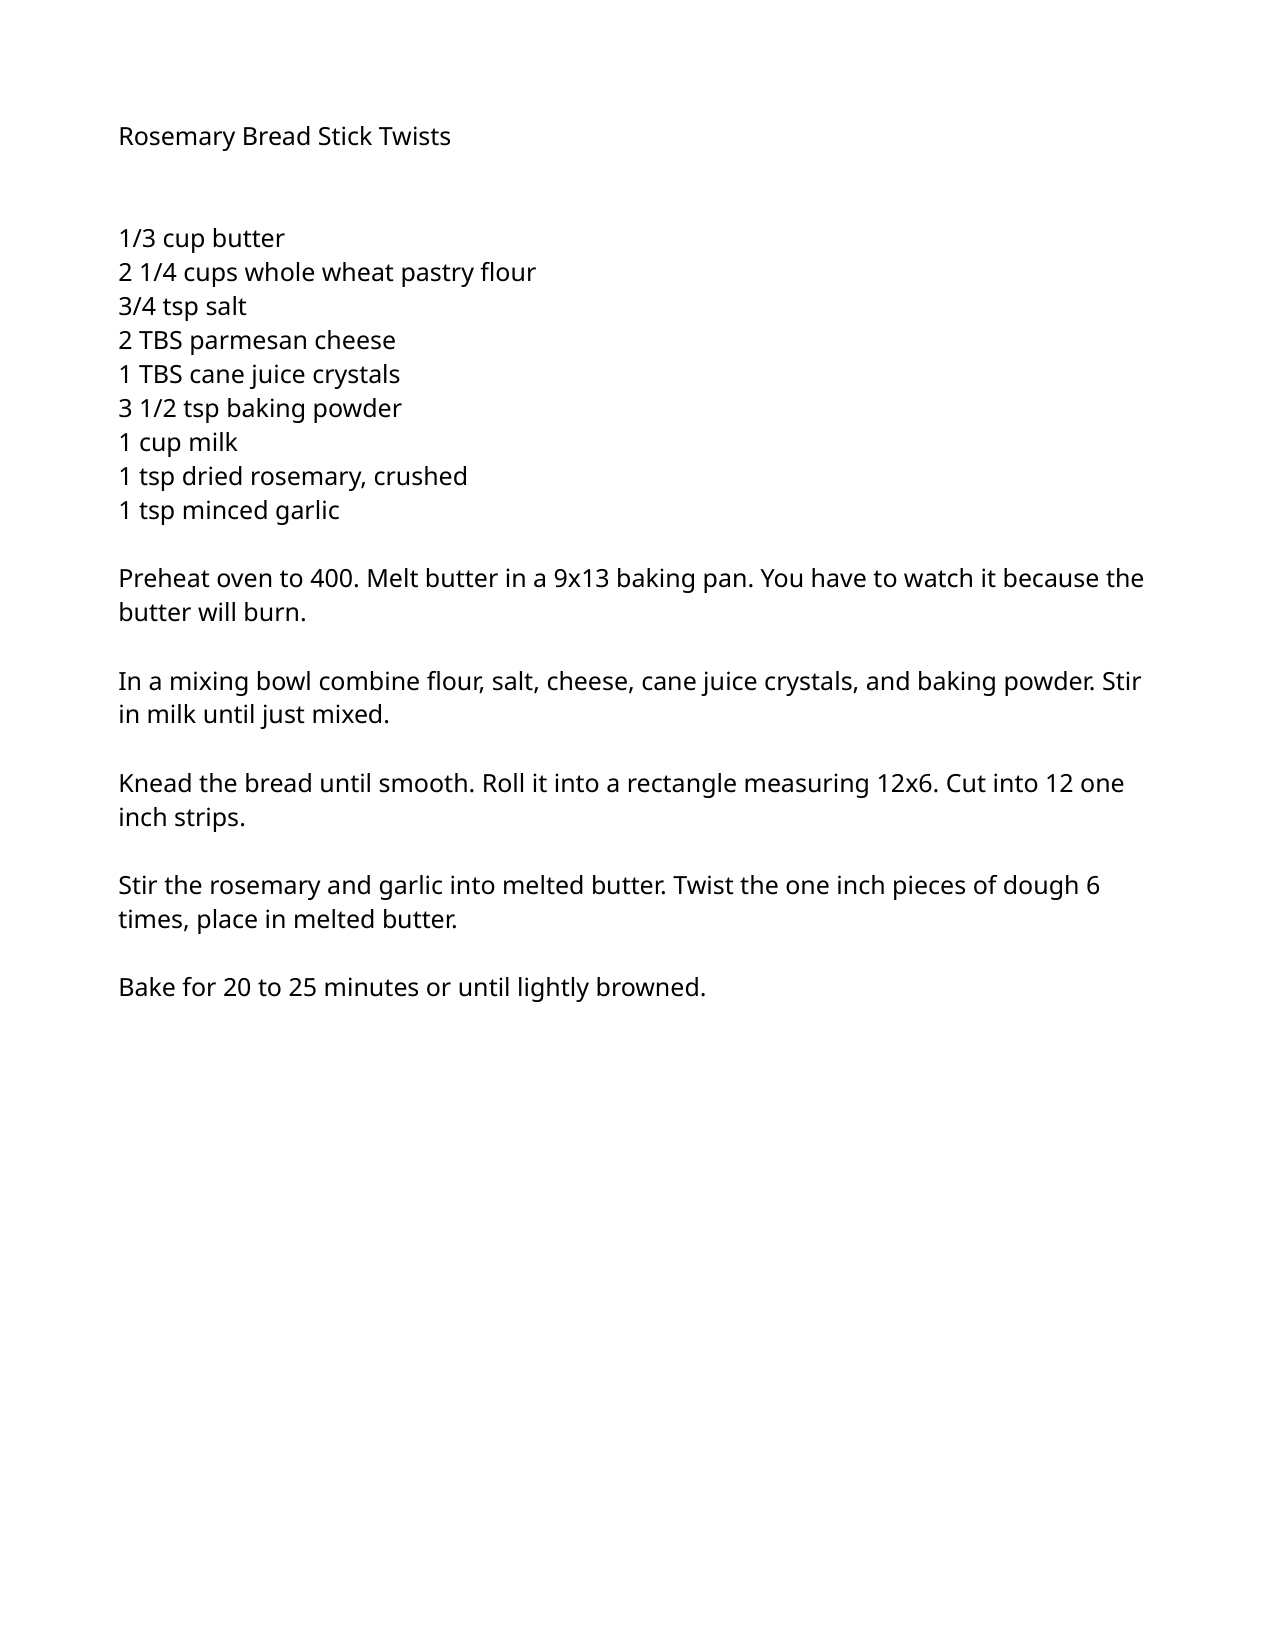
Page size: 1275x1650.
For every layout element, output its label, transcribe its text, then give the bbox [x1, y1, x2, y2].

text Rosemary Bread Stick Twists 1/3 cup butter 2 1/4 cups whole wheat pastry flour 3/4 tsp salt 2 TBS parmesan cheese 1 TBS cane juice crystals 3 1/2 tsp baking powder 1 cup milk 1 tsp dried rosemary, crushed 1 tsp minced garlic Preheat oven to 400. Melt butter in a 9x13 baking pan. You have to watch it because the butter will burn. In a mixing bowl combine flour, salt, cheese, cane juice crystals, and baking powder. Stir in milk until just mixed. Knead the bread until smooth. Roll it into a rectangle measuring 12x6. Cut into 12 one inch strips. Stir the rosemary and garlic into melted butter. Twist the one inch pieces of dough 6 times, place in melted butter. Bake for 20 to 25 minutes or until lightly browned. [118, 118, 1157, 1038]
